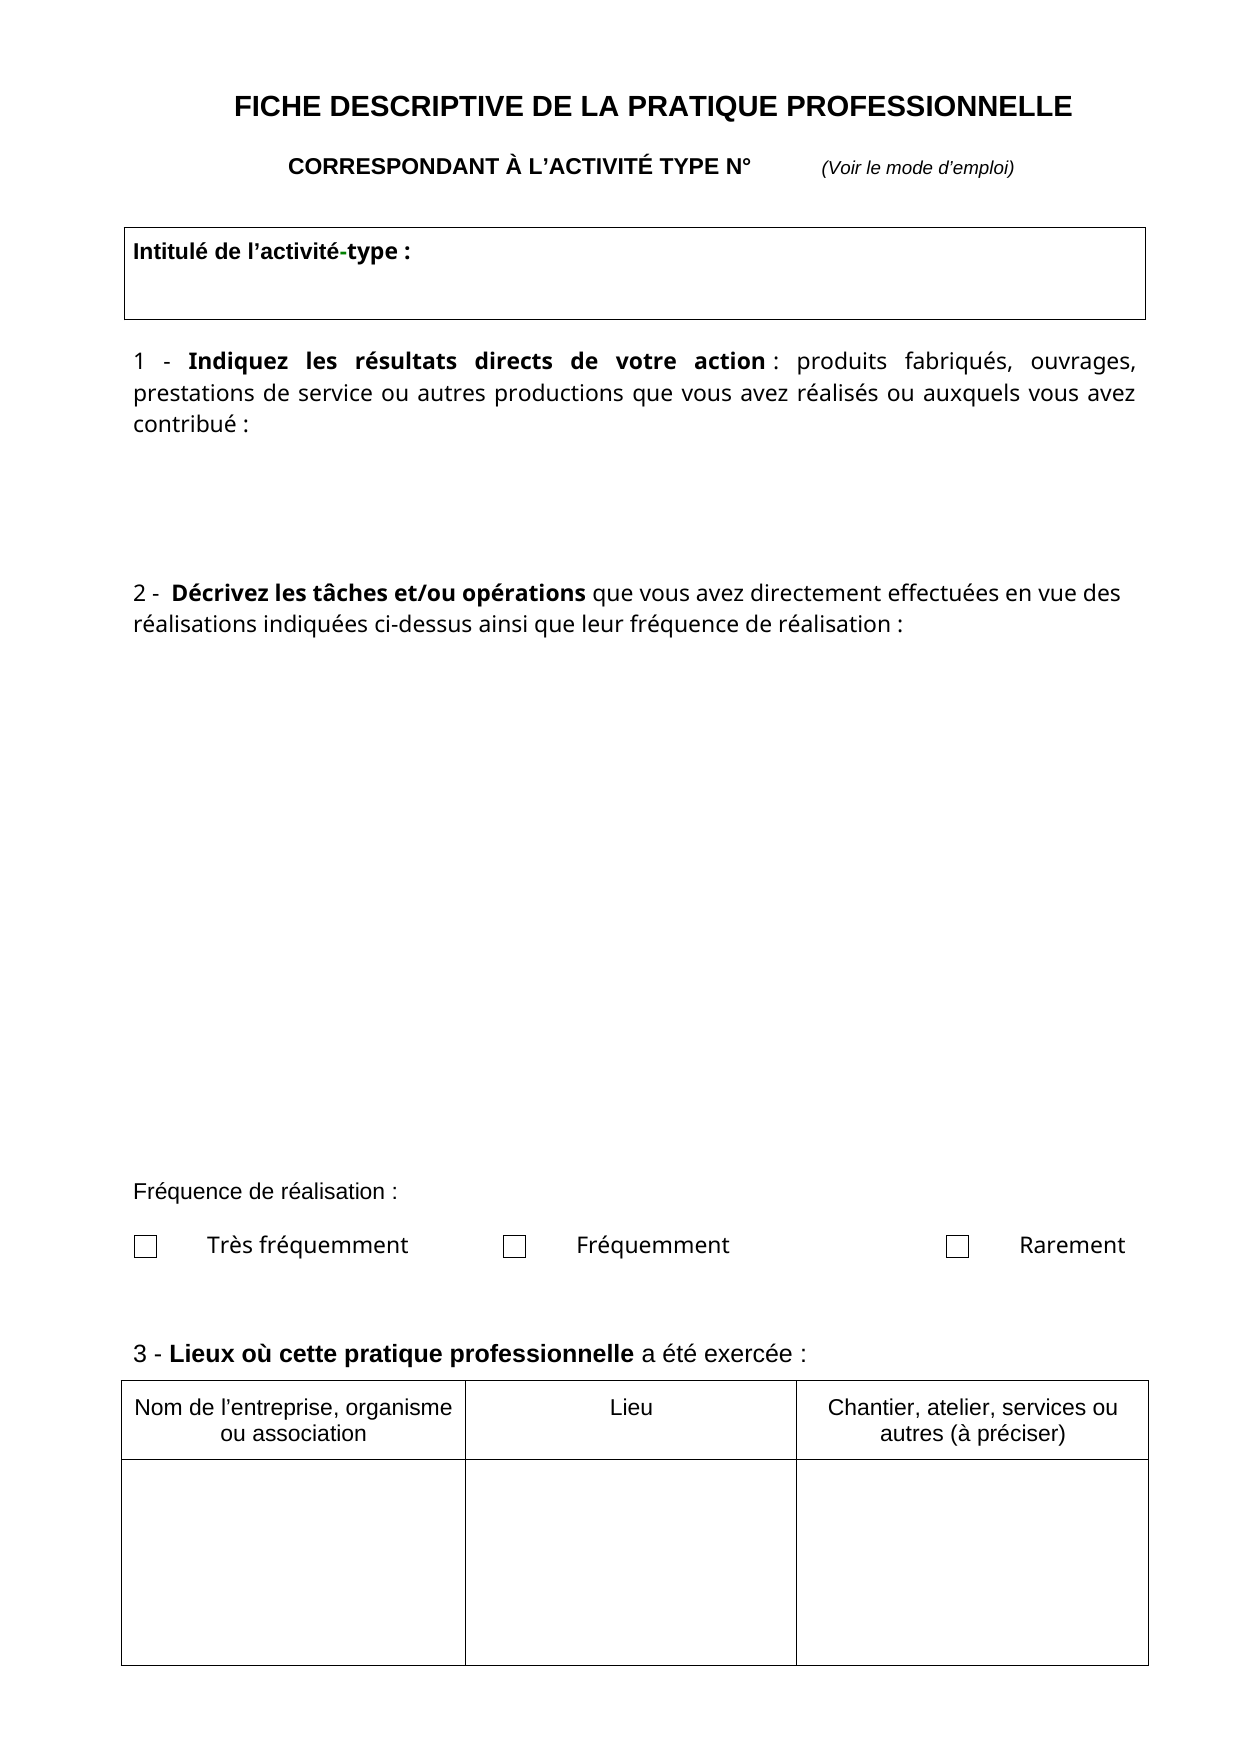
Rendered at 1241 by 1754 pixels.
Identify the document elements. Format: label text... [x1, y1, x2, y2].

table_header Lieu [466, 1381, 796, 1459]
table_cell [122, 1460, 465, 1665]
text 1 - Indiquez les résultats directs de votre action : produits fabriqués, ouvrages, prestations de service ou autres productions que vous avez réalisés ou auxquels vous avez contribué : [133, 345, 1137, 439]
table_cell [466, 1460, 796, 1665]
text Très fréquemment Fréquemment Rarement [133, 1229, 1137, 1260]
text Intitulé de l’activité-type : [125, 228, 1145, 266]
subtitle Fiche descriptive de la pratique professionnelle [170, 89, 1137, 122]
subtitle Correspondant à l’activité type n° (Voir le mode d’emploi) [170, 147, 1137, 181]
table_header Nom de l’entreprise, organisme ou association [122, 1381, 465, 1459]
text Fréquence de réalisation : [133, 1178, 1137, 1204]
table_cell [797, 1460, 1148, 1665]
text 2 - Décrivez les tâches et/ou opérations que vous avez directement effectuées en vue des réalisations indiquées ci-dessus ainsi que leur fréquence de réalisation : [133, 577, 1137, 639]
text 3 - Lieux où cette pratique professionnelle a été exercée : [133, 1339, 1137, 1368]
table_header Chantier, atelier, services ou autres (à préciser) [797, 1381, 1148, 1459]
